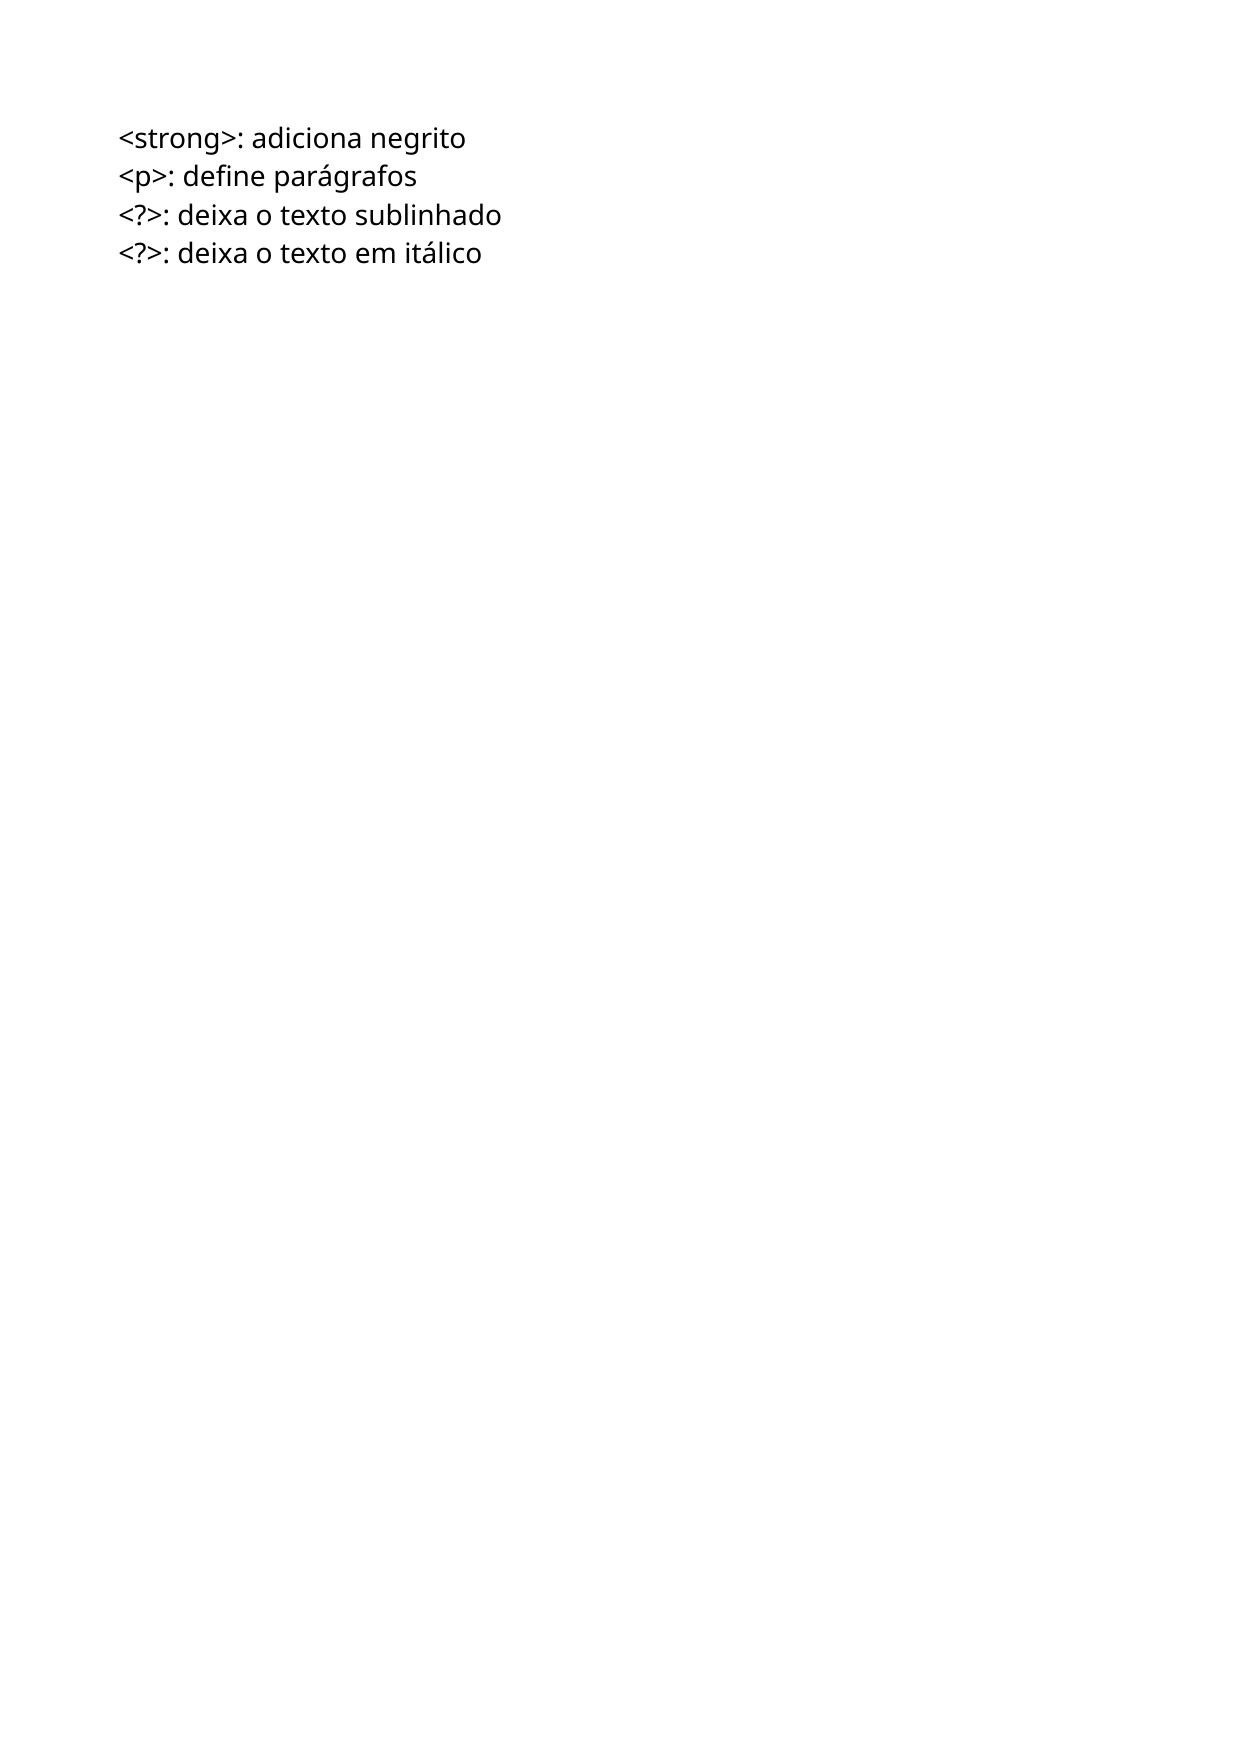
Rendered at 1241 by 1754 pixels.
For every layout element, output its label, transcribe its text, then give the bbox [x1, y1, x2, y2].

text <strong>: adiciona negrito [118, 118, 1122, 156]
text <?>: deixa o texto em itálico [118, 233, 1122, 271]
text <?>: deixa o texto sublinhado [118, 195, 1122, 233]
text <p>: define parágrafos [118, 156, 1122, 195]
